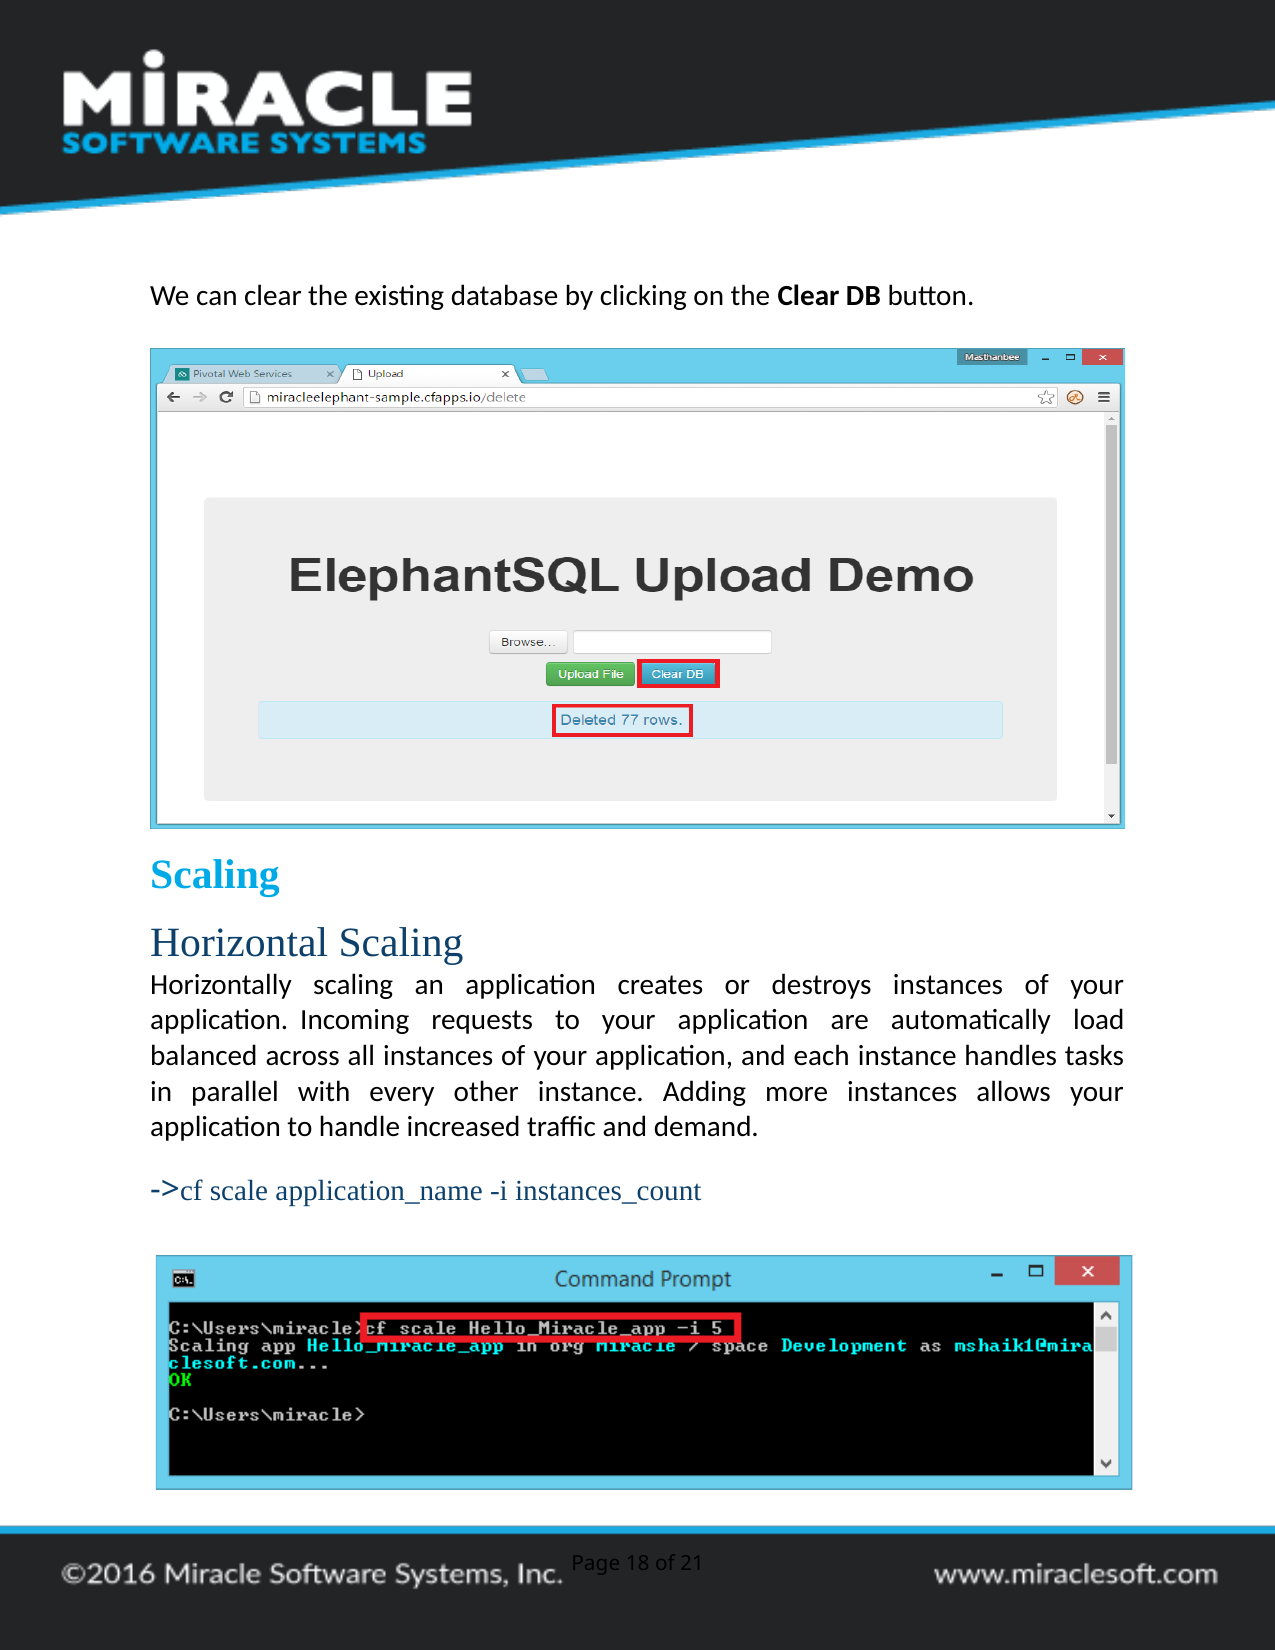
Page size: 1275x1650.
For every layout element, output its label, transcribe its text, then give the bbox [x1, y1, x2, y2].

subtitle ->cf scale application_name -i instances_count [150, 1165, 1125, 1210]
subtitle Horizontal Scaling [150, 918, 1125, 966]
text We can clear the existing database by clicking on the Clear DB button. [150, 277, 1125, 312]
text Horizontally scaling an application creates or destroys instances of your application. Incoming requests to your application are automatically load balanced across all instances of your application, and each instance handles tasks in parallel with every other instance. Adding more instances allows your application to handle increased traffic and demand. [150, 966, 1125, 1144]
subtitle Scaling [150, 849, 1125, 897]
